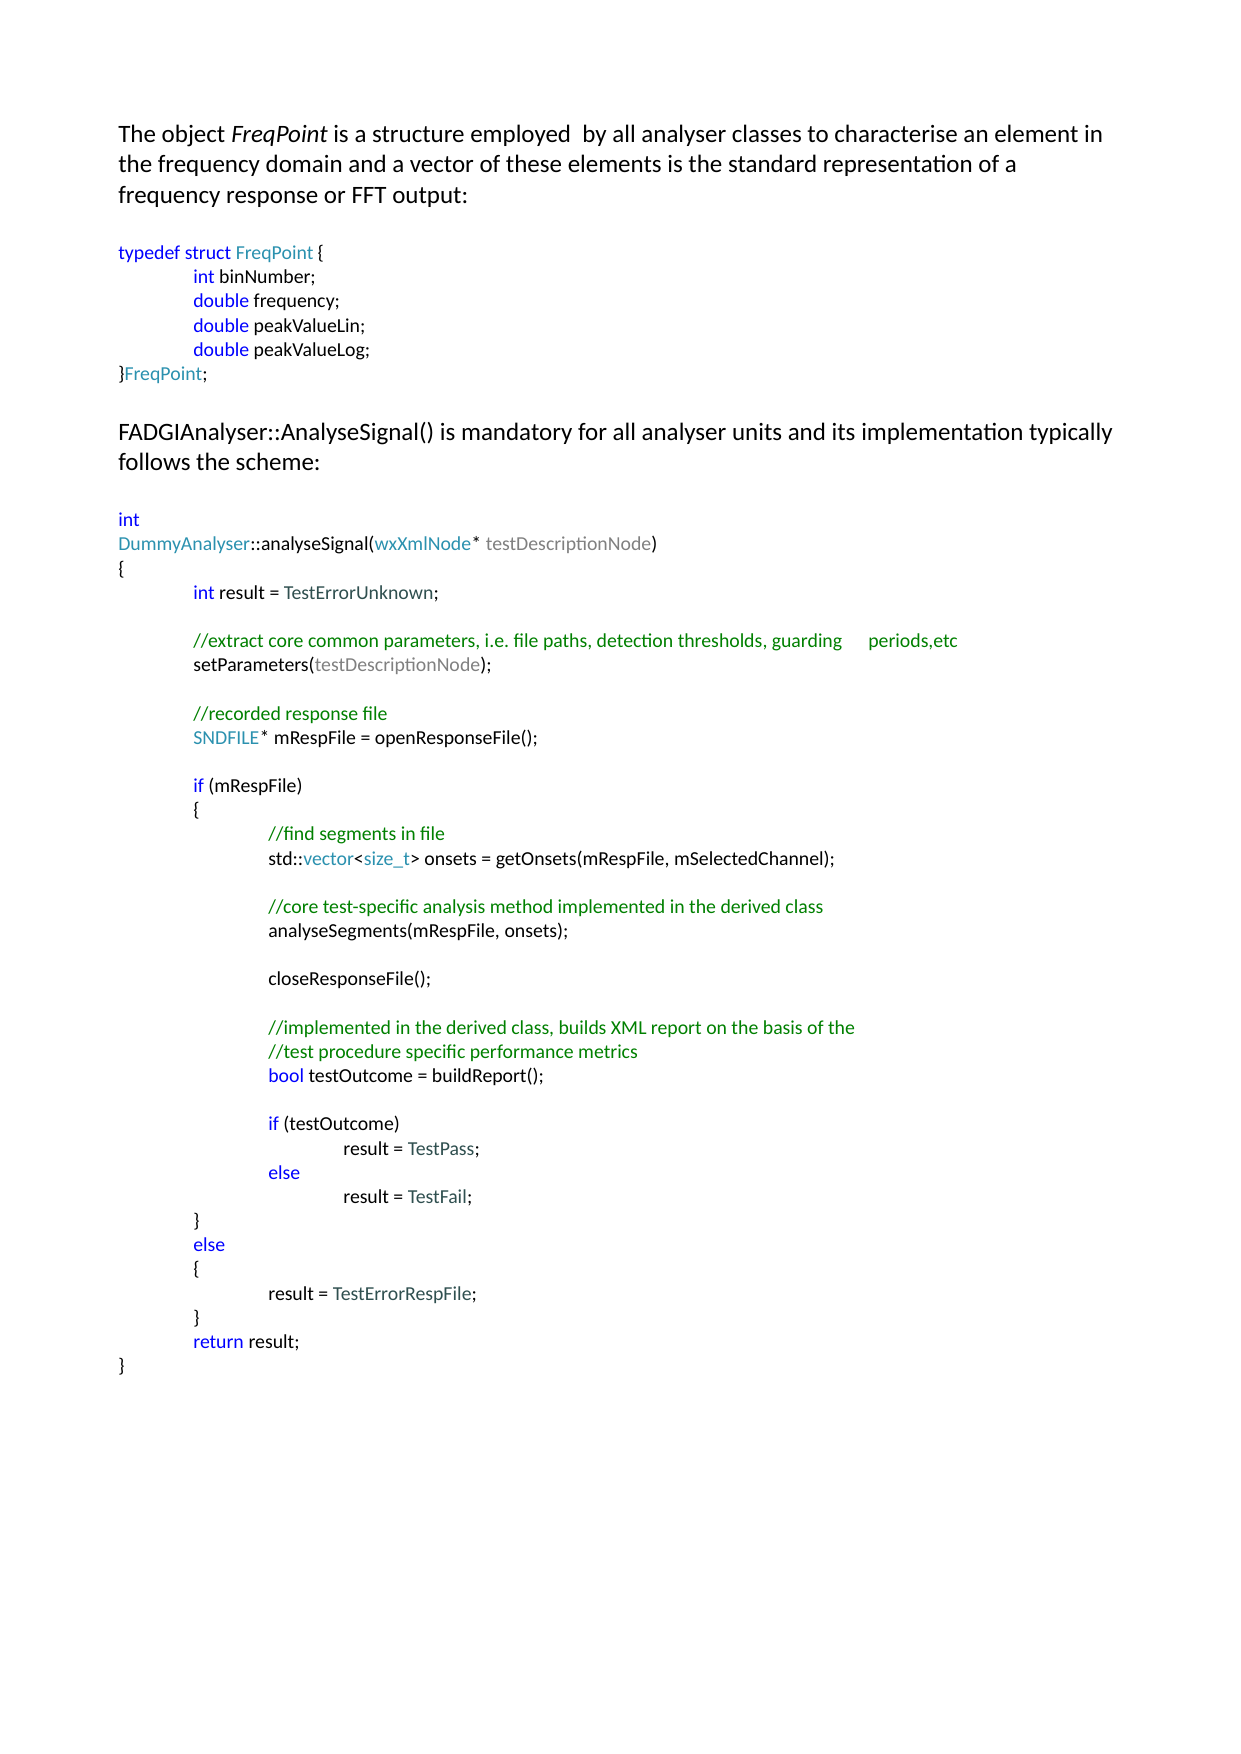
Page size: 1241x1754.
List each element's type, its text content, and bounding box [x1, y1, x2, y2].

text }FreqPoint; [118, 361, 1122, 385]
text //test procedure specific performance metrics [118, 1039, 1122, 1063]
text result = TestErrorRespFile; [118, 1281, 1122, 1305]
text analyseSegments(mRespFile, onsets); [118, 918, 1122, 942]
text { [118, 797, 1122, 821]
text //find segments in file [118, 821, 1122, 846]
text double frequency; [118, 288, 1122, 313]
text closeResponseFile(); [118, 966, 1122, 991]
text //recorded response file [118, 701, 1122, 725]
text //extract core common parameters, i.e. file paths, detection thresholds, guarding periods,etc [118, 628, 1122, 652]
text //implemented in the derived class, builds XML report on the basis of the [118, 1015, 1122, 1039]
text result = TestPass; [118, 1136, 1122, 1160]
text if (testOutcome) [118, 1111, 1122, 1136]
text } [118, 1305, 1122, 1329]
text if (mRespFile) [118, 773, 1122, 797]
text else [118, 1232, 1122, 1256]
text The object FreqPoint is a structure employed by all analyser classes to characterise an element in the frequency domain and a vector of these elements is the standard representation of a frequency response or FFT output: [118, 118, 1122, 210]
text double peakValueLog; [118, 337, 1122, 361]
text typedef struct FreqPoint { [118, 240, 1122, 264]
text { [118, 556, 1122, 580]
text FADGIAnalyser::AnalyseSignal() is mandatory for all analyser units and its implementation typically follows the scheme: [118, 416, 1122, 477]
text int result = TestErrorUnknown; [118, 580, 1122, 604]
text setParameters(testDescriptionNode); [118, 652, 1122, 676]
text result = TestFail; [118, 1184, 1122, 1208]
text bool testOutcome = buildReport(); [118, 1063, 1122, 1087]
text SNDFILE* mRespFile = openResponseFile(); [118, 725, 1122, 749]
text double peakValueLin; [118, 313, 1122, 337]
text //core test-specific analysis method implemented in the derived class [118, 894, 1122, 918]
text else [118, 1160, 1122, 1184]
text return result; [118, 1329, 1122, 1353]
text DummyAnalyser::analyseSignal(wxXmlNode* testDescriptionNode) [118, 531, 1122, 556]
text } [118, 1208, 1122, 1232]
text { [118, 1256, 1122, 1281]
text std::vector<size_t> onsets = getOnsets(mRespFile, mSelectedChannel); [118, 846, 1122, 870]
text int [118, 507, 1122, 531]
text int binNumber; [118, 264, 1122, 288]
text } [118, 1353, 1122, 1377]
